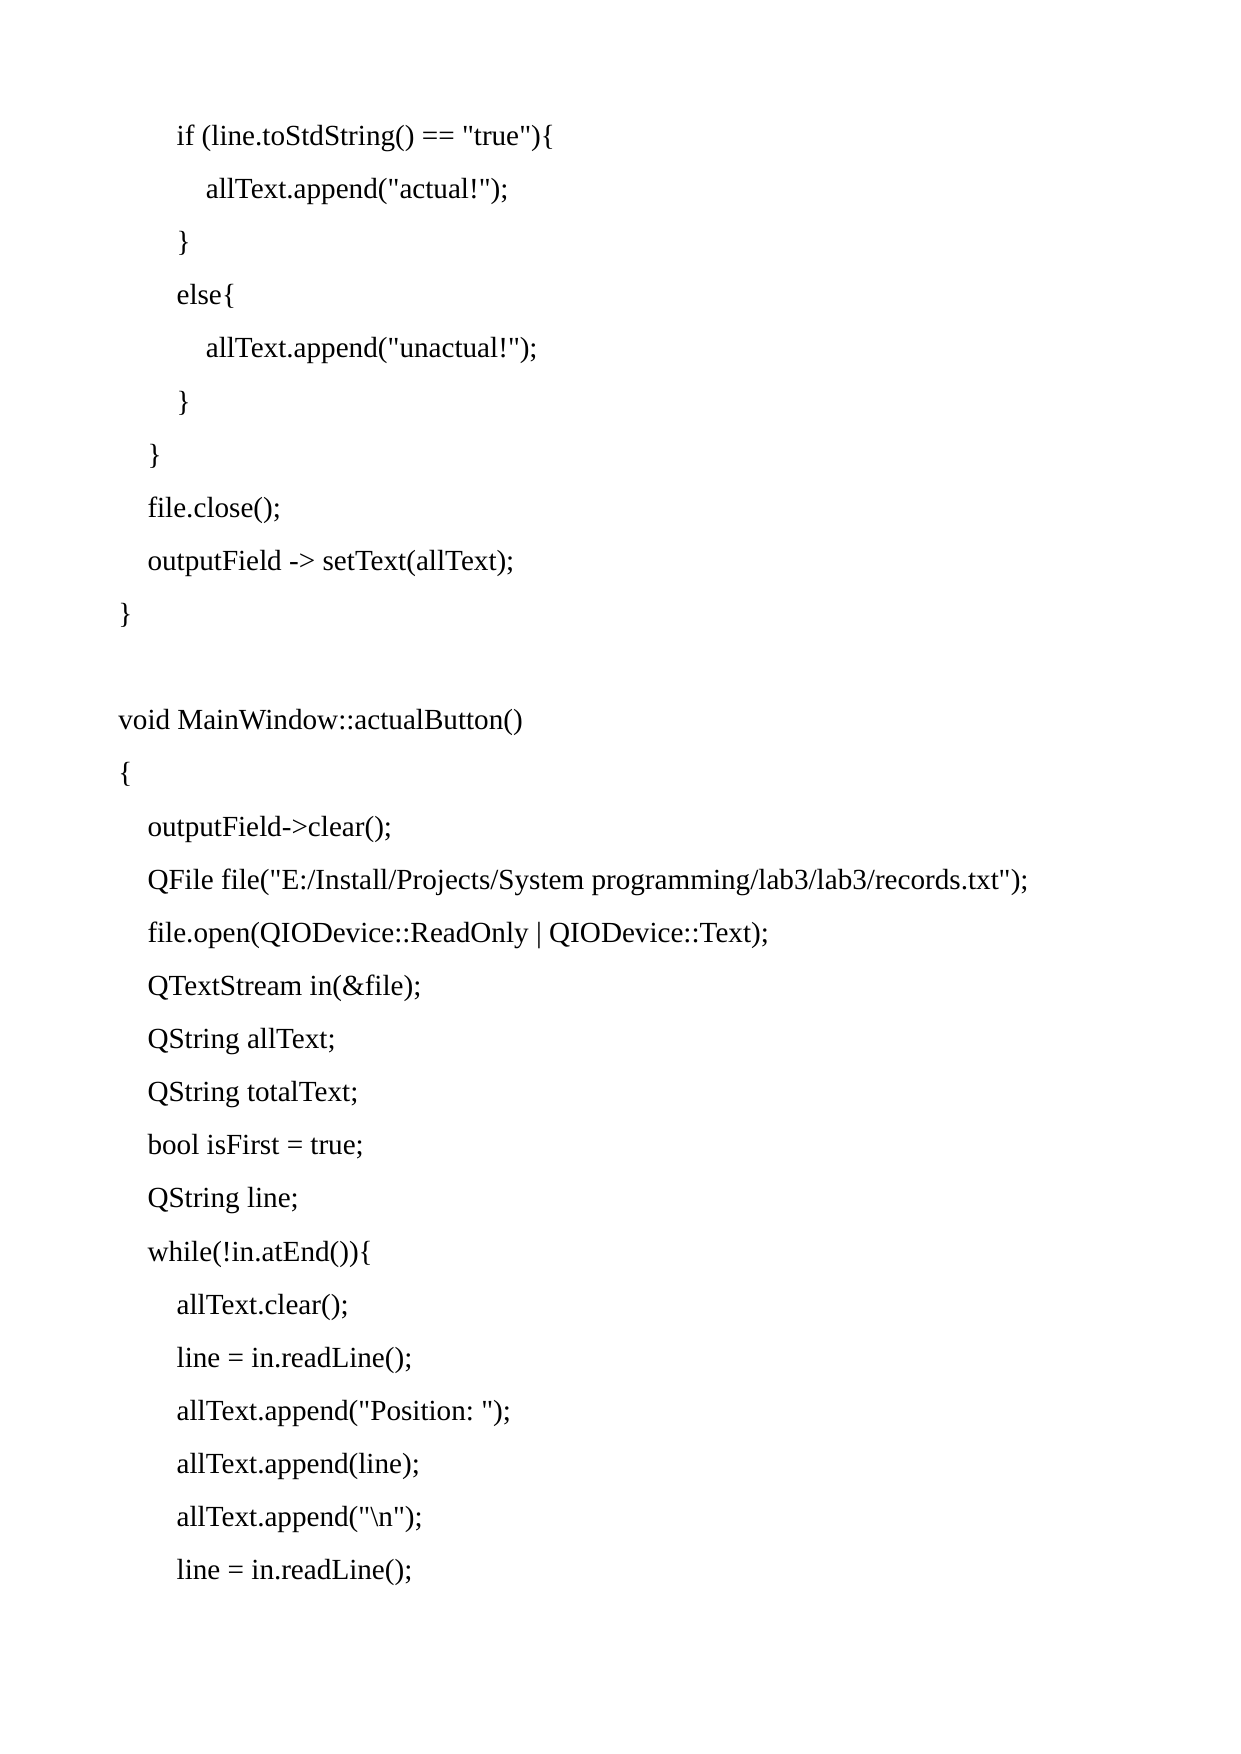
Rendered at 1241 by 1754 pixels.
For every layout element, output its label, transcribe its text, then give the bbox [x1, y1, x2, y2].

text else{ [118, 277, 1122, 311]
text void MainWindow::actualButton() [118, 702, 1122, 736]
text allText.clear(); [118, 1287, 1122, 1320]
text allText.append("\n"); [118, 1499, 1122, 1533]
text QTextStream in(&file); [118, 968, 1122, 1002]
text outputField->clear(); [118, 809, 1122, 842]
text line = in.readLine(); [118, 1340, 1122, 1373]
text allText.append("unactual!"); [118, 331, 1122, 364]
text file.open(QIODevice::ReadOnly | QIODevice::Text); [118, 915, 1122, 948]
text QString totalText; [118, 1074, 1122, 1108]
text allText.append("Position: "); [118, 1393, 1122, 1427]
text } [118, 224, 1122, 258]
text } [118, 596, 1122, 630]
text line = in.readLine(); [118, 1552, 1122, 1586]
text allText.append(line); [118, 1446, 1122, 1480]
text QString line; [118, 1181, 1122, 1214]
text QFile file("E:/Install/Projects/System programming/lab3/lab3/records.txt"); [118, 862, 1122, 895]
text { [118, 756, 1122, 789]
text outputField -> setText(allText); [118, 543, 1122, 577]
text } [118, 437, 1122, 470]
text while(!in.atEnd()){ [118, 1234, 1122, 1267]
text allText.append("actual!"); [118, 171, 1122, 205]
text bool isFirst = true; [118, 1127, 1122, 1161]
text file.close(); [118, 490, 1122, 523]
text if (line.toStdString() == "true"){ [118, 118, 1122, 152]
text } [118, 384, 1122, 417]
text QString allText; [118, 1021, 1122, 1055]
